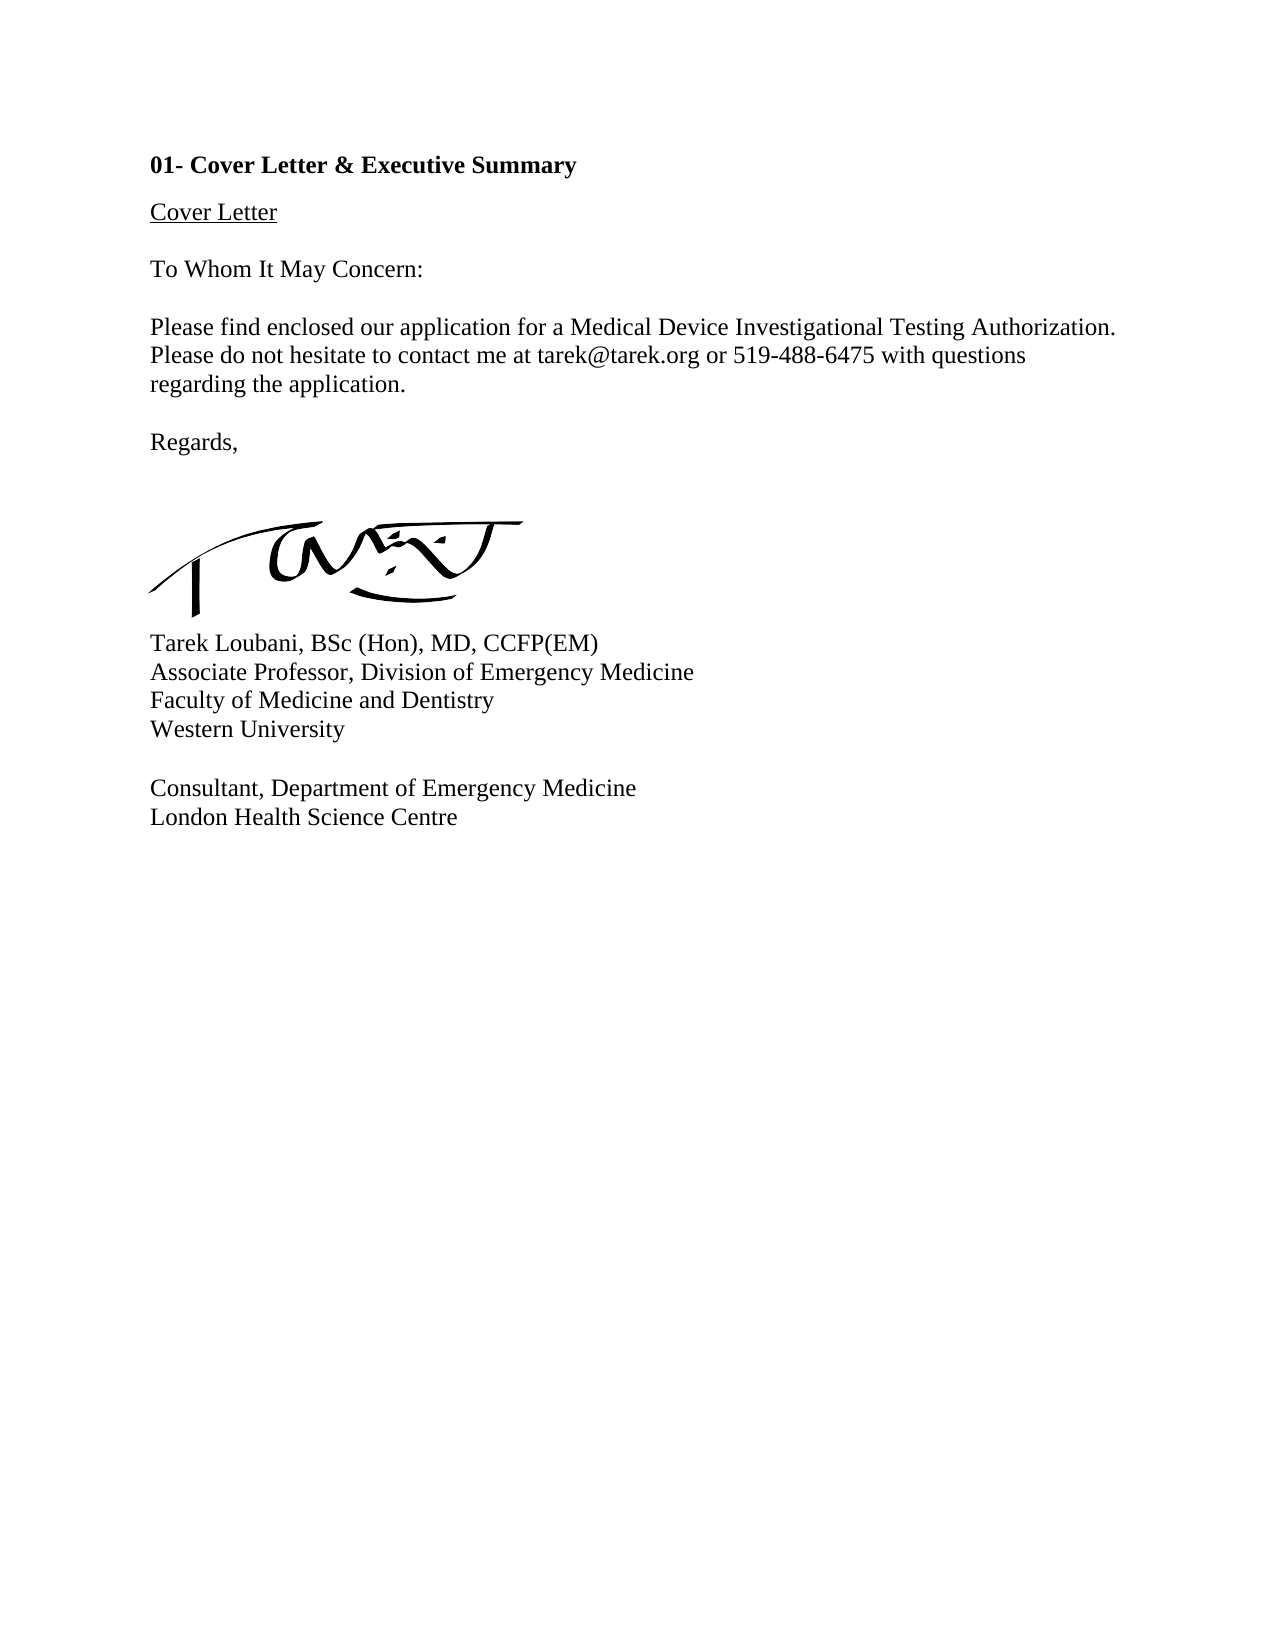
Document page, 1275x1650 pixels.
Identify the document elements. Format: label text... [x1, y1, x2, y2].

text Please find enclosed our application for a Medical Device Investigational Testing Authorization. Please do not hesitate to contact me at tarek@tarek.org or 519-488-6475 with questions regarding the application. [150, 312, 1125, 398]
text Regards, [150, 427, 1125, 456]
text Western University [150, 714, 1125, 743]
text Tarek Loubani, BSc (Hon), MD, CCFP(EM) [150, 628, 1125, 657]
text Faculty of Medicine and Dentistry [150, 686, 1125, 714]
text 01- Cover Letter & Executive Summary [150, 150, 1125, 179]
picture [147, 521, 524, 618]
text Consultant, Department of Emergency Medicine [150, 773, 1125, 802]
text To Whom It May Concern: [150, 254, 1125, 283]
text Associate Professor, Division of Emergency Medicine [150, 657, 1125, 686]
text Cover Letter [150, 197, 1125, 226]
text London Health Science Centre [150, 802, 1125, 831]
